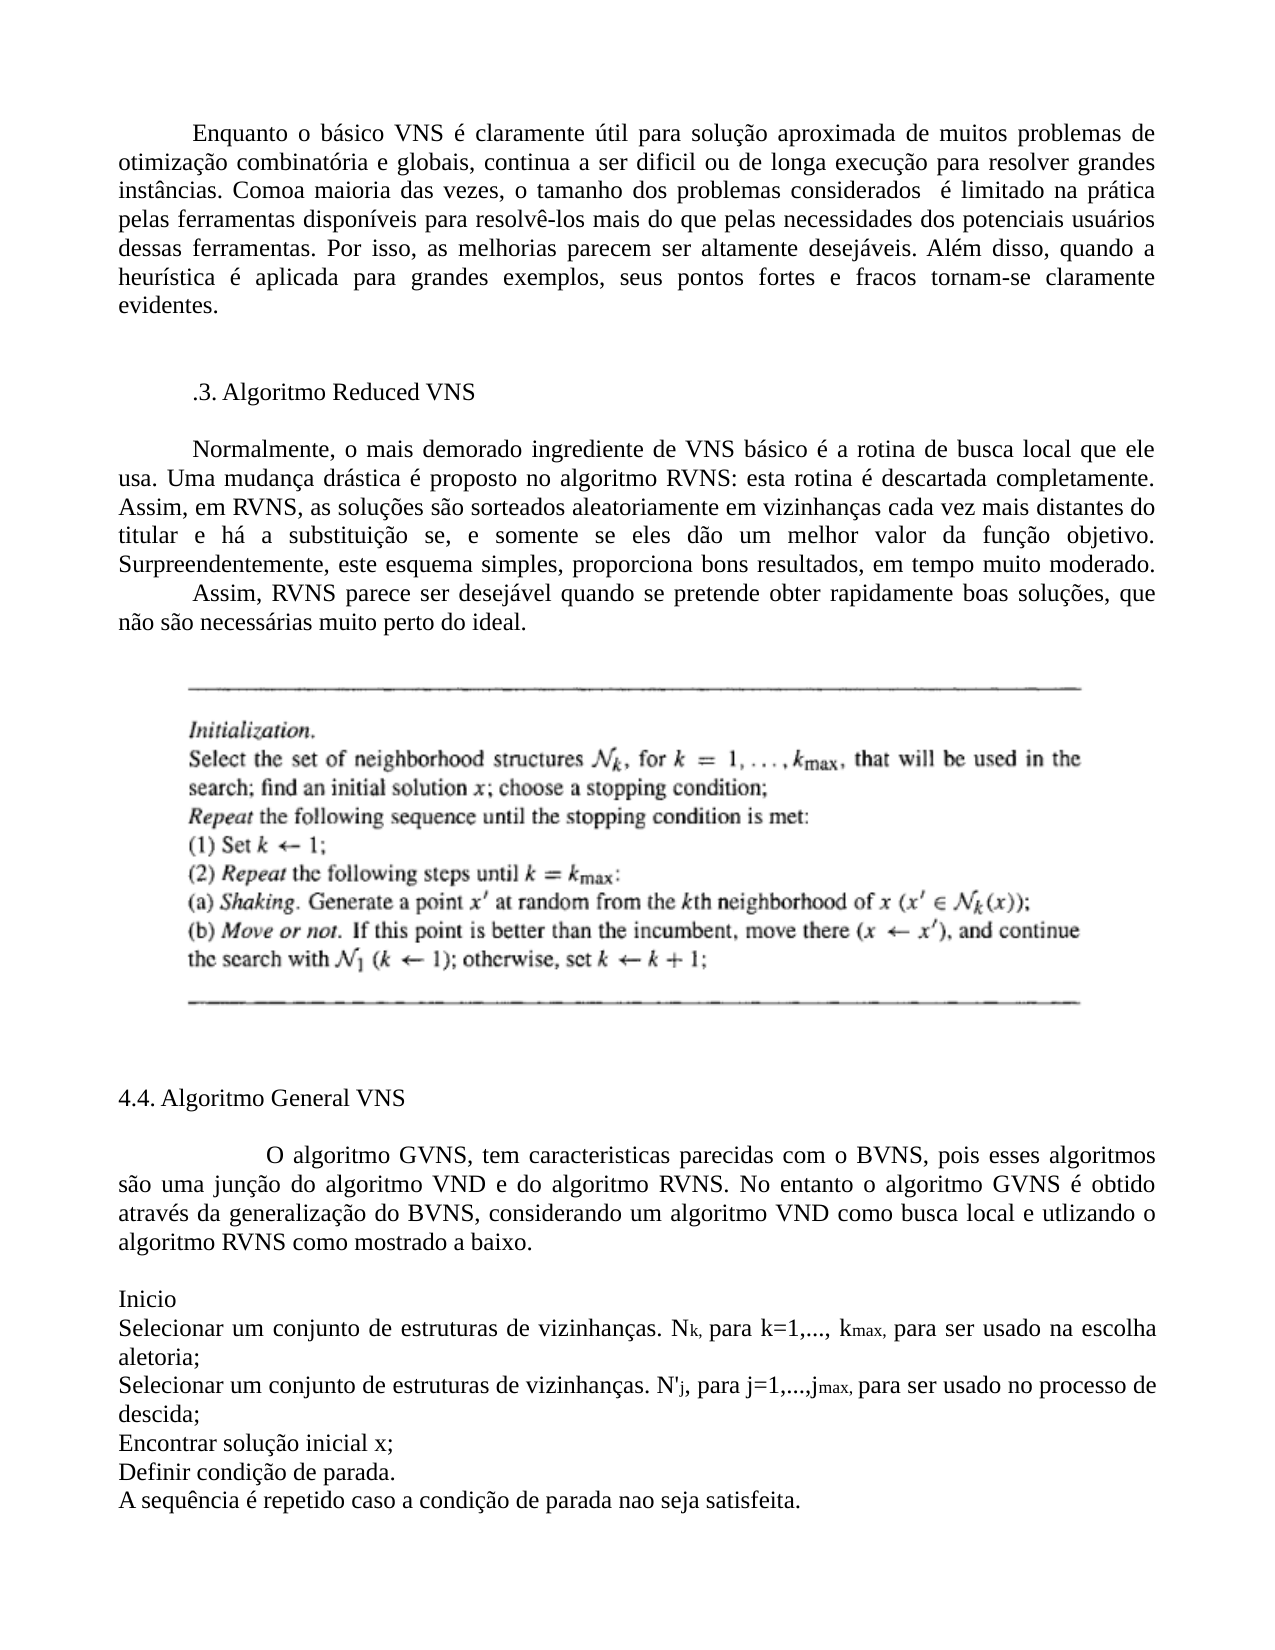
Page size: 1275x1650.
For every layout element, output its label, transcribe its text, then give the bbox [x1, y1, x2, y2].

text Enquanto o básico VNS é claramente útil para solução aproximada de muitos problemas de otimização combinatória e globais, continua a ser dificil ou de longa execução para resolver grandes instâncias. Comoa maioria das vezes, o tamanho dos problemas considerados é limitado na prática pelas ferramentas disponíveis para resolvê-los mais do que pelas necessidades dos potenciais usuários dessas ferramentas. Por isso, as melhorias parecem ser altamente desejáveis. Além disso, quando a heurística é aplicada para grandes exemplos, seus pontos fortes e fracos tornam-se claramente evidentes. [118, 118, 1157, 319]
text Selecionar um conjunto de estruturas de vizinhanças. Nk, para k=1,..., kmax, para ser usado na escolha aletoria; [118, 1313, 1157, 1370]
text O algoritmo GVNS, tem caracteristicas parecidas com o BVNS, pois esses algoritmos são uma junção do algoritmo VND e do algoritmo RVNS. No entanto o algoritmo GVNS é obtido através da generalização do BVNS, considerando um algoritmo VND como busca local e utlizando o algoritmo RVNS como mostrado a baixo. [118, 1140, 1157, 1255]
text Definir condição de parada. [118, 1457, 1157, 1485]
text Normalmente, o mais demorado ingrediente de VNS básico é a rotina de busca local que ele usa. Uma mudança drástica é proposto no algoritmo RVNS: esta rotina é descartada completamente. Assim, em RVNS, as soluções são sorteados aleatoriamente em vizinhanças cada vez mais distantes do titular e há a substituição se, e somente se eles dão um melhor valor da função objetivo. Surpreendentemente, este esquema simples, proporciona bons resultados, em tempo muito moderado. Assim, RVNS parece ser desejável quando se pretende obter rapidamente boas soluções, que não são necessárias muito perto do ideal. [118, 434, 1157, 636]
text Encontrar solução inicial x; [118, 1428, 1157, 1457]
text 4.4. Algoritmo General VNS [118, 1083, 1157, 1112]
text .3. Algoritmo Reduced VNS [118, 377, 1157, 406]
text Inicio [118, 1284, 1157, 1313]
picture [143, 664, 1132, 1026]
text Selecionar um conjunto de estruturas de vizinhanças. N'j, para j=1,...,jmax, para ser usado no processo de descida; [118, 1370, 1157, 1428]
text A sequência é repetido caso a condição de parada nao seja satisfeita. [118, 1485, 1157, 1514]
